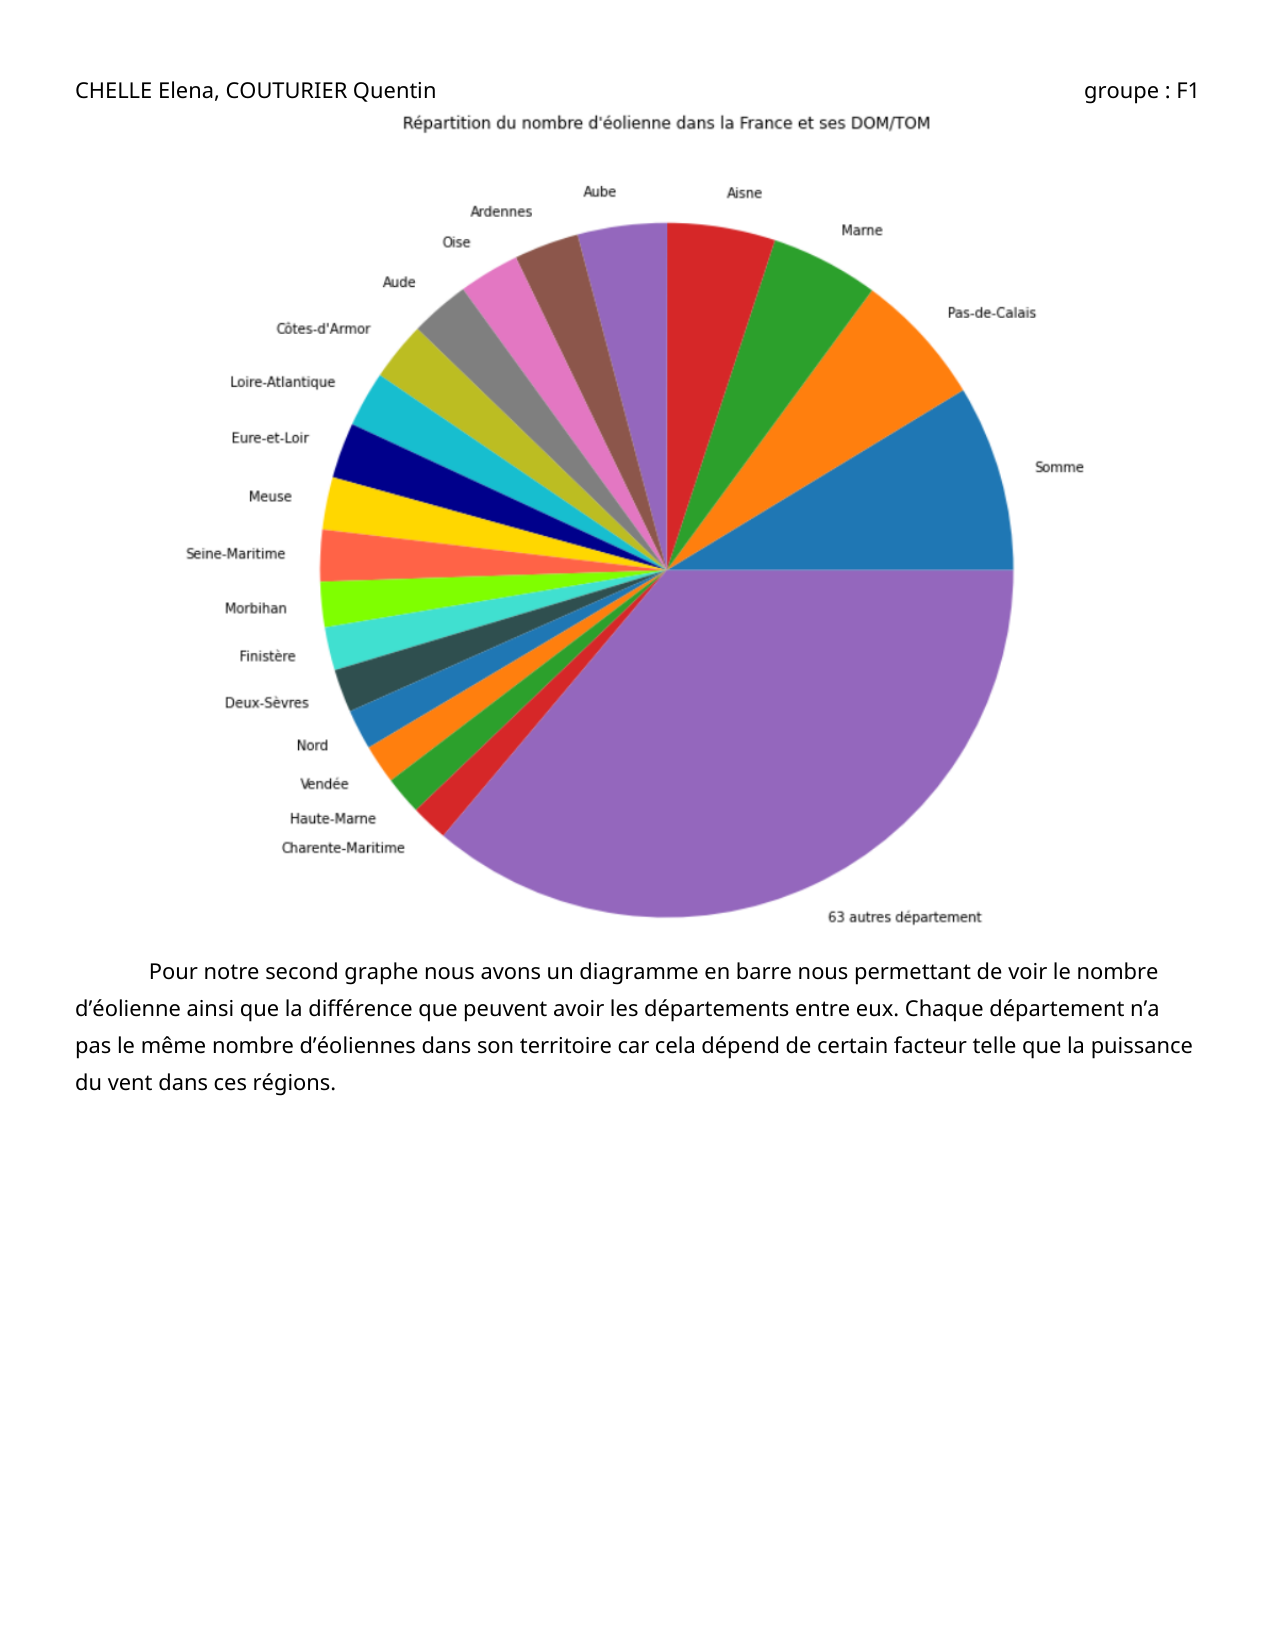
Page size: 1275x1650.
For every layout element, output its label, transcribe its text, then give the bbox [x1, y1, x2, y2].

text Pour notre second graphe nous avons un diagramme en barre nous permettant de voir le nombre d’éolienne ainsi que la différence que peuvent avoir les départements entre eux. Chaque département n’a pas le même nombre d’éoliennes dans son territoire car cela dépend de certain facteur telle que la puissance du vent dans ces régions. [75, 956, 1200, 1097]
